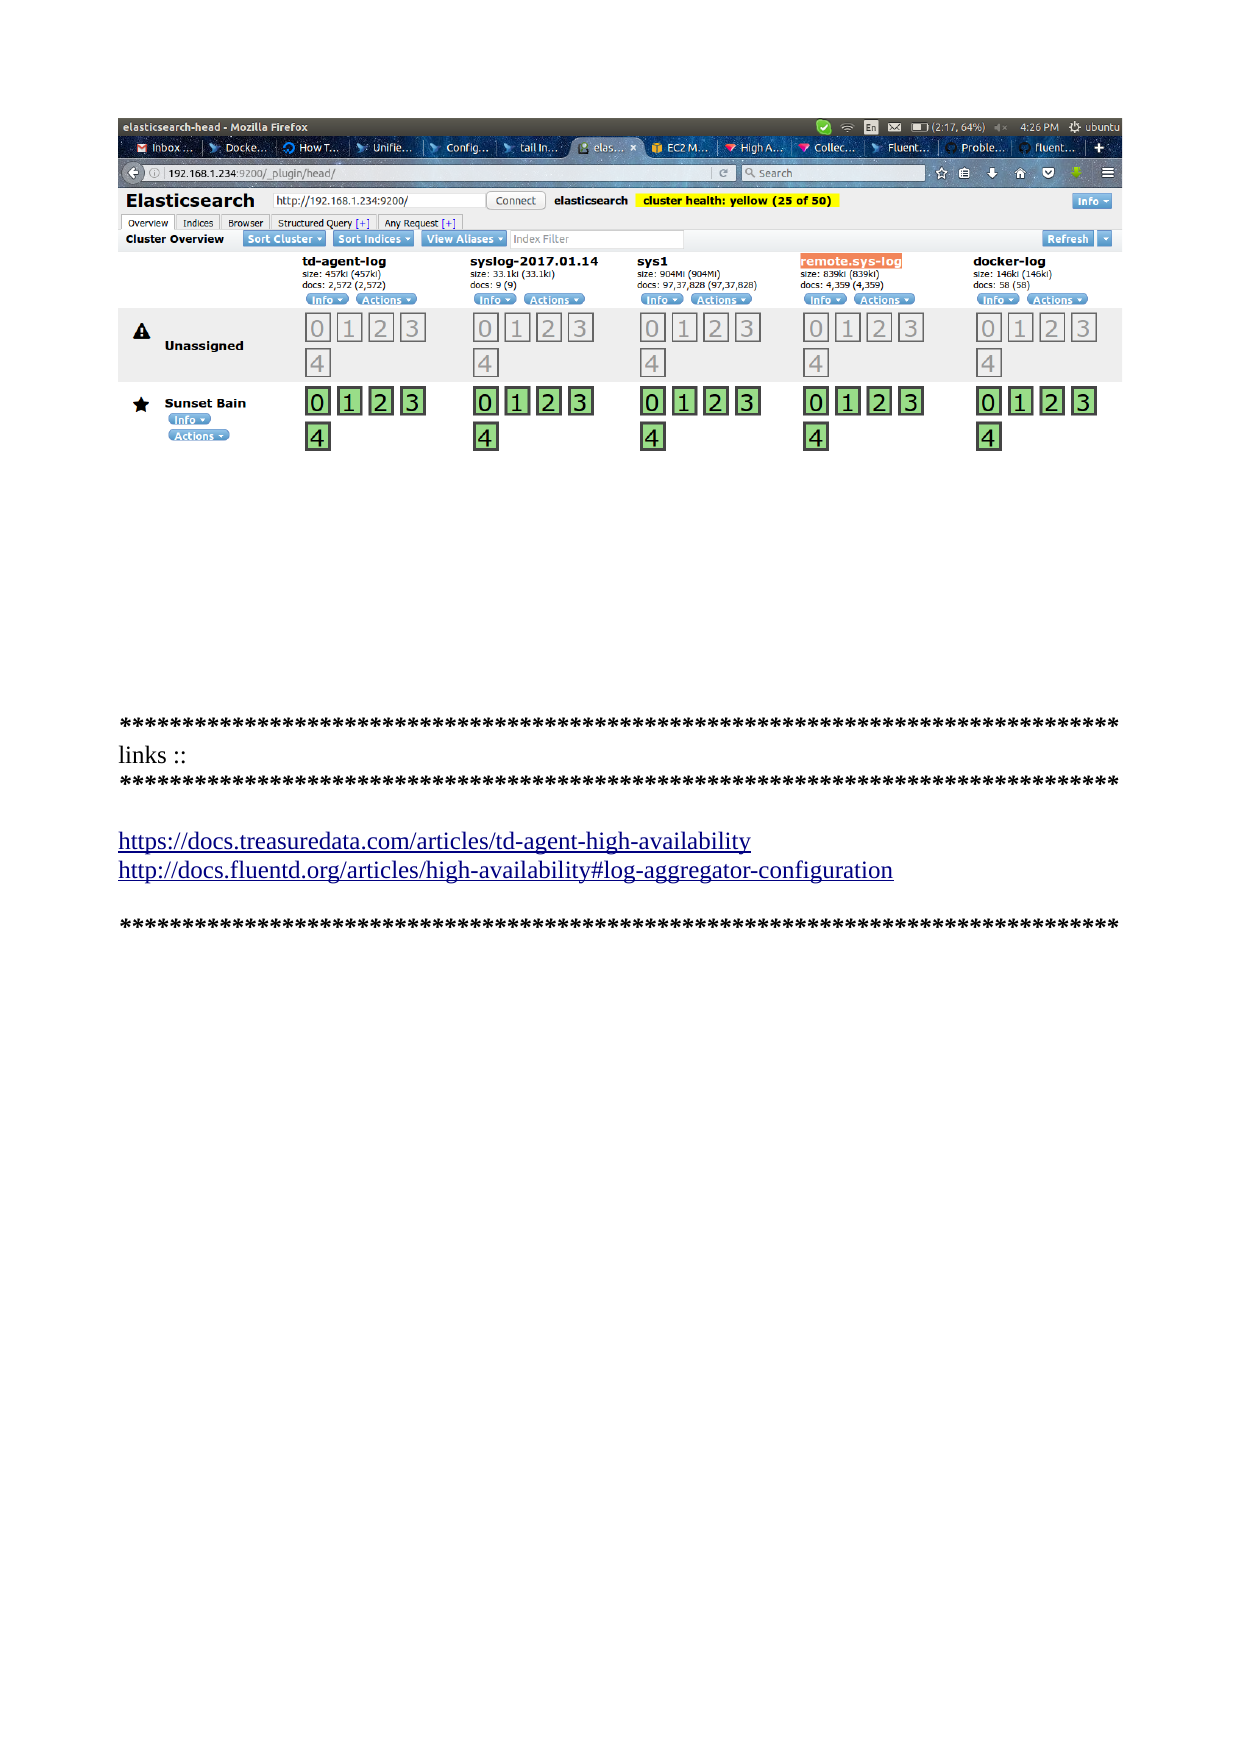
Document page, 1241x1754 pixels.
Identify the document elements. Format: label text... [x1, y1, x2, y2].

text ******************************************************************************** [118, 912, 1122, 941]
text ******************************************************************************** [118, 769, 1122, 797]
text https://docs.treasuredata.com/articles/td-agent-high-availability [118, 826, 1122, 855]
text http://docs.fluentd.org/articles/high-availability#log-aggregator-configuration [118, 855, 1122, 884]
text ******************************************************************************** [118, 711, 1122, 740]
text links :: [118, 740, 1122, 769]
picture [118, 118, 1123, 683]
